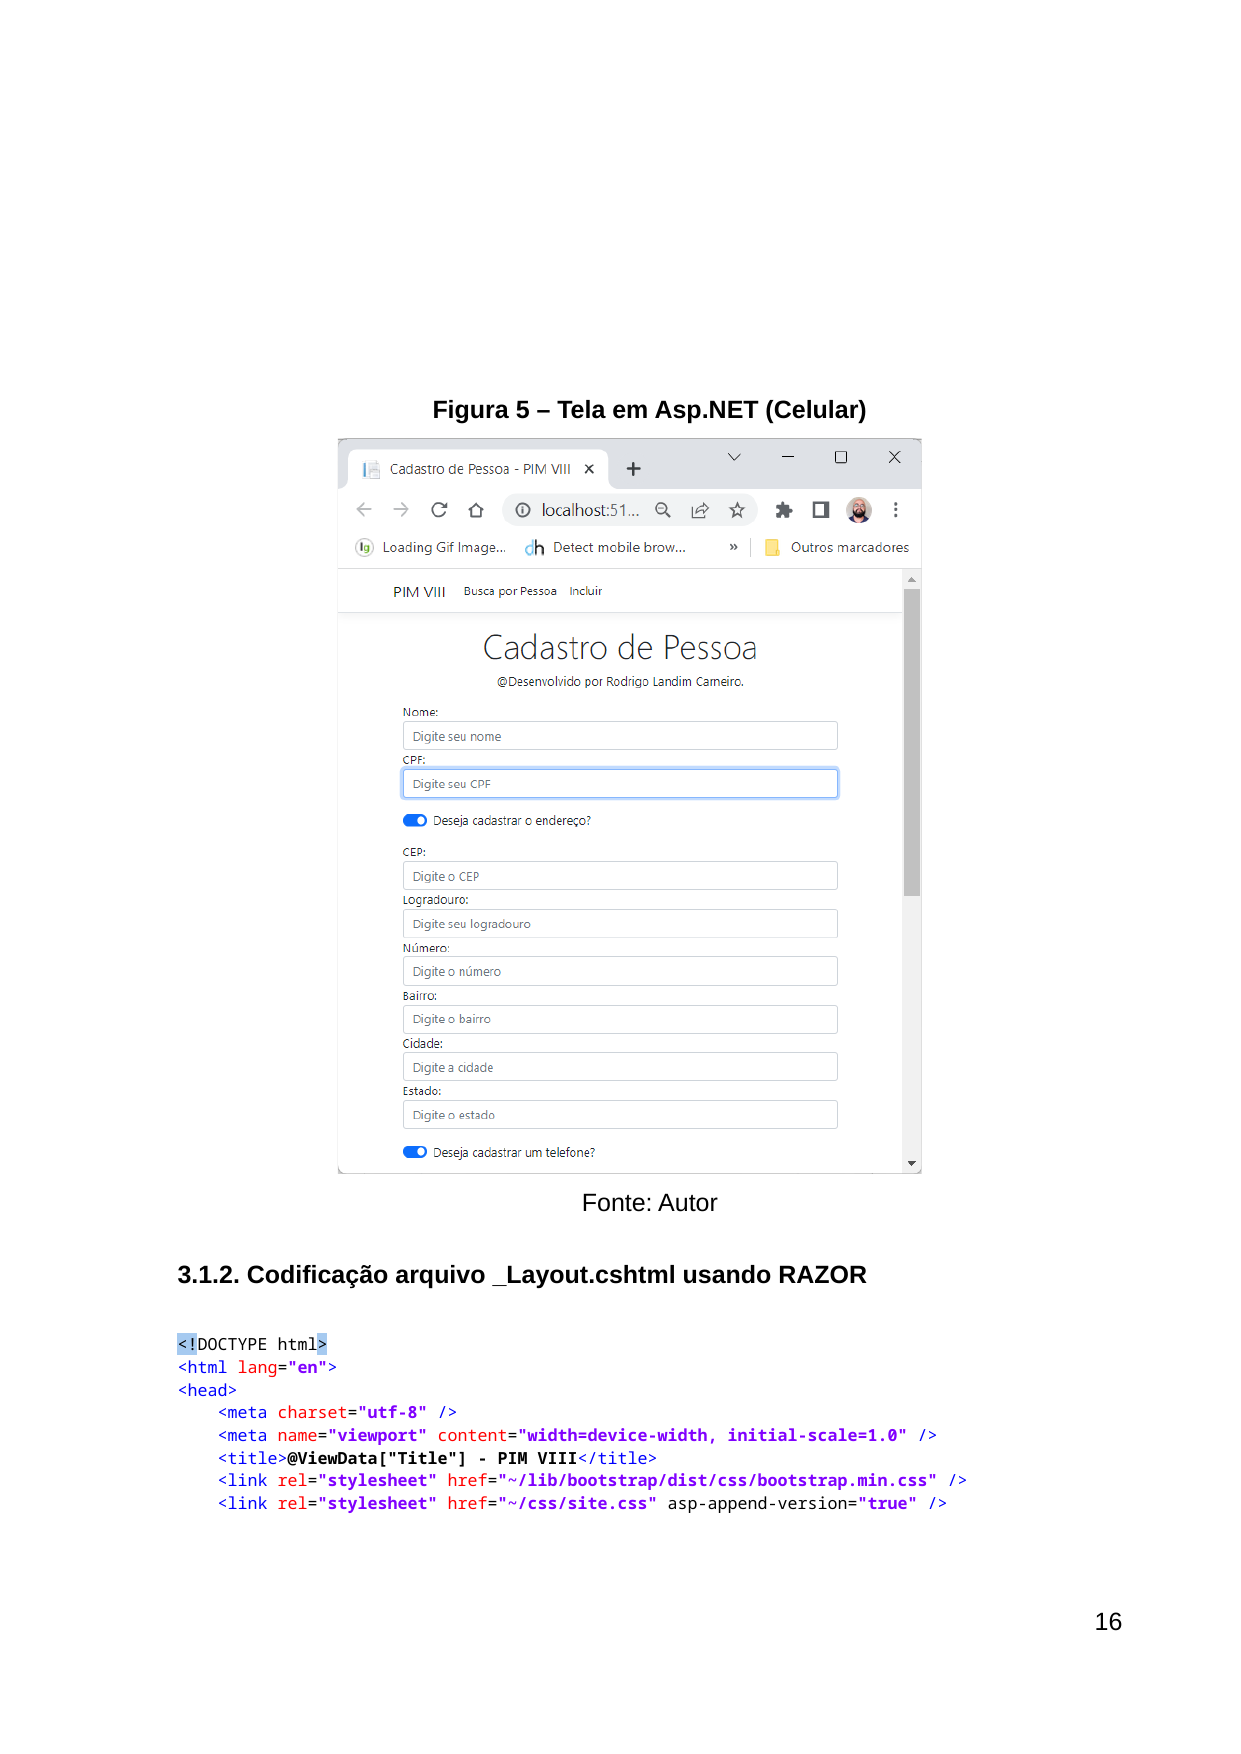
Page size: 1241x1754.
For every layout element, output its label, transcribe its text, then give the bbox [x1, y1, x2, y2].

text <meta charset="utf-8" /> [177, 1401, 1122, 1423]
text Figura 5 – Tela em Asp.NET (Celular) [177, 395, 1122, 424]
text <meta name="viewport" content="width=device-width, initial-scale=1.0" /> [177, 1423, 1122, 1446]
text <link rel="stylesheet" href="~/css/site.css" asp-append-version="true" /> [177, 1492, 1122, 1514]
text <head> [177, 1378, 1122, 1401]
text Fonte: Autor [177, 468, 1122, 1216]
text <title>@ViewData["Title"] - PIM VIII</title> [177, 1446, 1122, 1469]
text <html lang="en"> [177, 1355, 1122, 1378]
text 3.1.2. Codificação arquivo _Layout.cshtml usando RAZOR [177, 1260, 1122, 1289]
text <!DOCTYPE html> [177, 1333, 1122, 1355]
text <link rel="stylesheet" href="~/lib/bootstrap/dist/css/bootstrap.min.css" /> [177, 1469, 1122, 1492]
picture [337, 438, 922, 1174]
